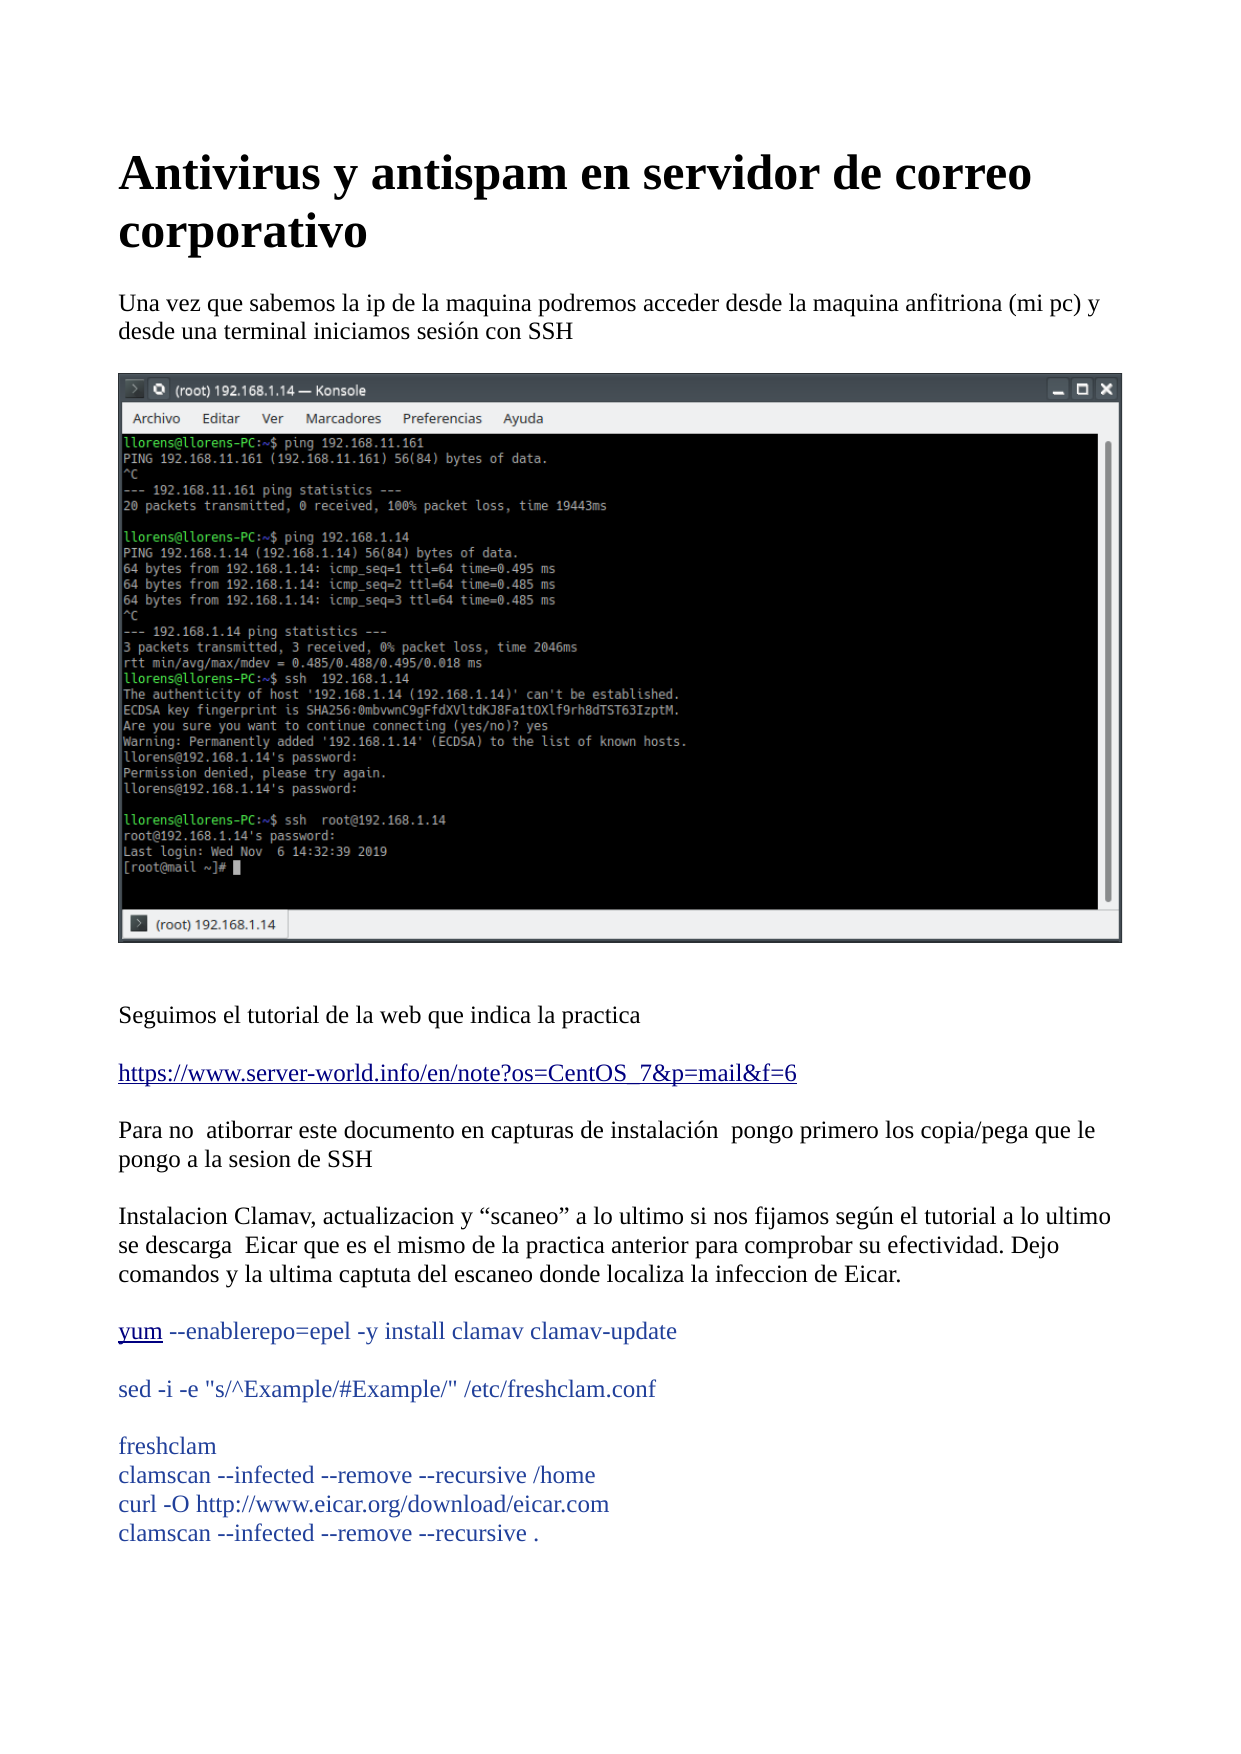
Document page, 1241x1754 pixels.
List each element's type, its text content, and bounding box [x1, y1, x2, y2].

text curl -O http://www.eicar.org/download/eicar.com [118, 1489, 1122, 1518]
text Para no atiborrar este documento en capturas de instalación pongo primero los copia/pega que le pongo a la sesion de SSH [118, 1115, 1122, 1173]
text Instalacion Clamav, actualizacion y “scaneo” a lo ultimo si nos fijamos según el tutorial a lo ultimo se descarga Eicar que es el mismo de la practica anterior para comprobar su efectividad. Dejo comandos y la ultima captuta del escaneo donde localiza la infeccion de Eicar. [118, 1201, 1122, 1288]
text Una vez que sabemos la ip de la maquina podremos acceder desde la maquina anfitriona (mi pc) y desde una terminal iniciamos sesión con SSH [118, 288, 1122, 345]
text https://www.server-world.info/en/note?os=CentOS_7&p=mail&f=6 [118, 1058, 1122, 1086]
text Seguimos el tutorial de la web que indica la practica [118, 1000, 1122, 1029]
text clamscan --infected --remove --recursive . [118, 1518, 1122, 1546]
text sed -i -e "s/^Example/#Example/" /etc/freshclam.conf [118, 1374, 1122, 1403]
picture [118, 373, 1123, 943]
text freshclam [118, 1431, 1122, 1460]
text clamscan --infected --remove --recursive /home [118, 1460, 1122, 1489]
text yum --enablerepo=epel -y install clamav clamav-update [118, 1316, 1122, 1345]
